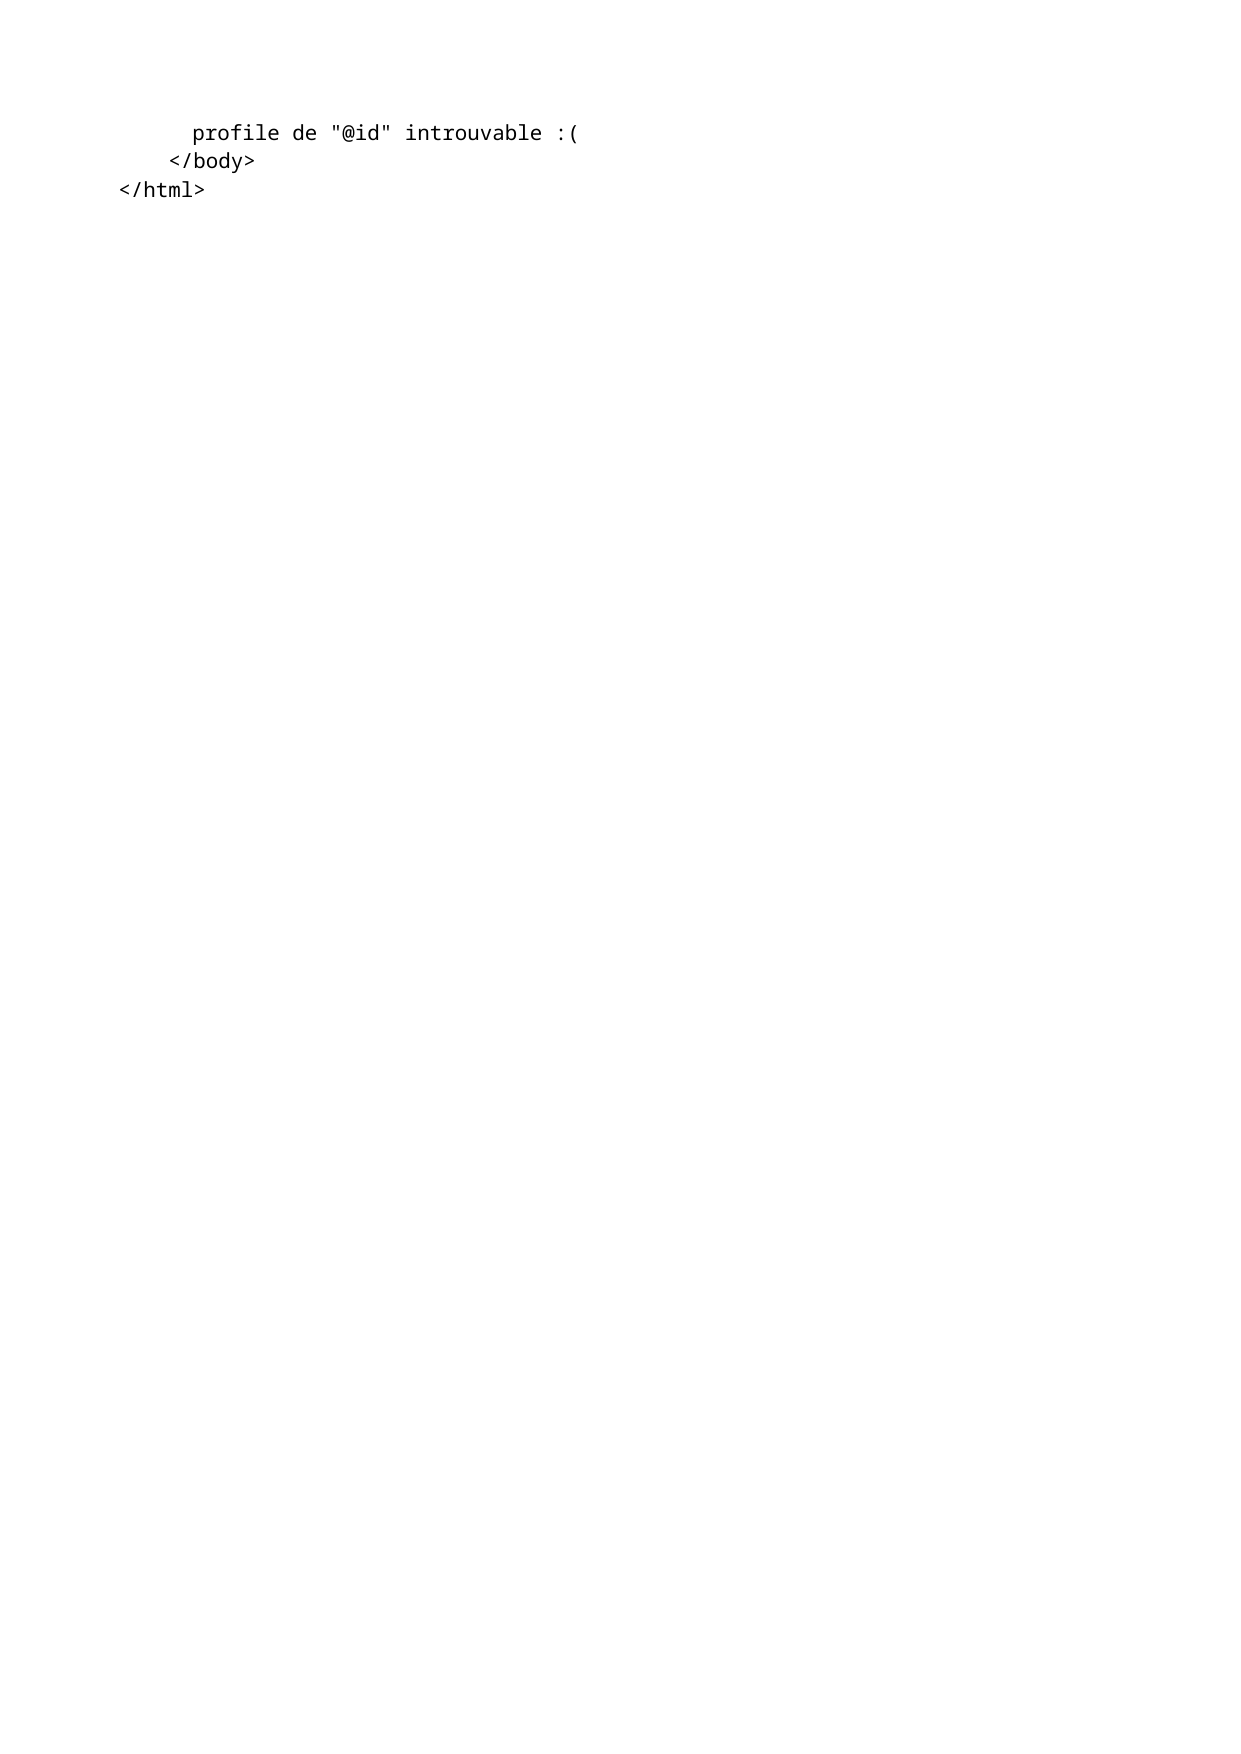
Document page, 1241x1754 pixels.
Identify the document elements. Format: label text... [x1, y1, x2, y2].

text </body> [118, 147, 1122, 175]
text profile de "@id" introuvable :( [118, 118, 1122, 147]
text </html> [118, 175, 1122, 203]
